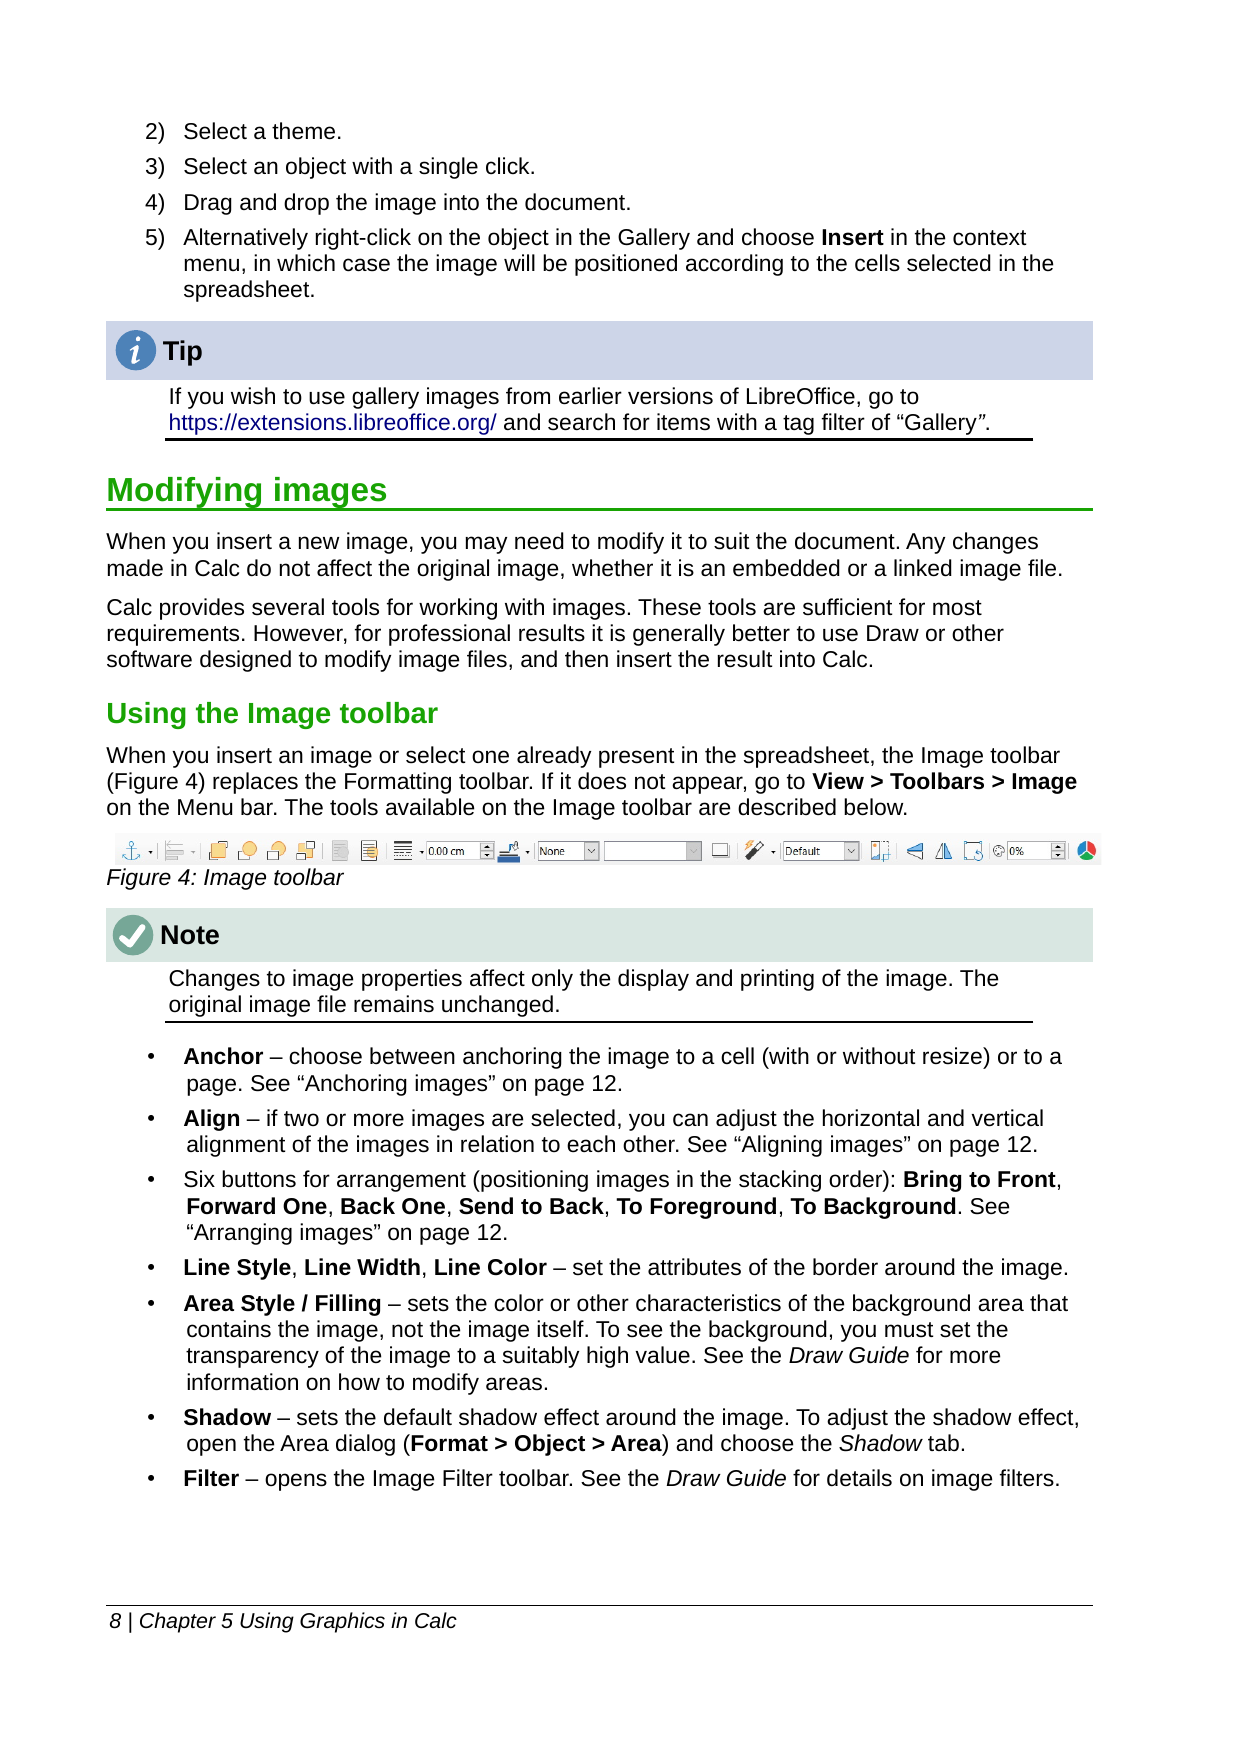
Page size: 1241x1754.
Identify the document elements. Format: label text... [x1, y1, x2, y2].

list Anchor – choose between anchoring the image to a cell (with or without resize) or to a page. See “Anchoring images” on page 12. [144, 1040, 1093, 1096]
text Figure 4: Image toolbar [106, 833, 1110, 891]
subtitle Modifying images [106, 470, 1093, 508]
list Area Style / Filling – sets the color or other characteristics of the background area that contains the image, not the image itself. To see the background, you must set the transparency of the image to a suitably high value. See the Draw Guide for more information on how to modify areas. [144, 1287, 1093, 1395]
subtitle Using the Image toolbar [106, 696, 1093, 730]
list When you insert an image or select one already present in the spreadsheet, the Image toolbar (Figure 4) replaces the Formatting toolbar. If it does not appear, go to View > Toolbars > Image on the Menu bar. The tools available on the Image toolbar are described below. [106, 742, 1093, 821]
list Line Style, Line Width, Line Color – set the attributes of the border around the image. [144, 1251, 1093, 1281]
list Select a theme. [165, 118, 1093, 144]
list Filter – opens the Image Filter toolbar. See the Draw Guide for details on image filters. [144, 1462, 1093, 1492]
list Drag and drop the image into the document. [165, 188, 1093, 215]
list Alternatively right-click on the object in the Gallery and choose Insert in the context menu, in which case the image will be positioned according to the cells selected in the spreadsheet. [165, 224, 1093, 303]
subtitle Note [106, 908, 1093, 962]
list Six buttons for arrangement (positioning images in the stacking order): Bring to Front, Forward One, Back One, Send to Back, To Foreground, To Background. See “Arranging images” on page 12. [144, 1163, 1093, 1245]
list Shadow – sets the default shadow effect around the image. To adjust the shadow effect, open the Area dialog (Format > Object > Area) and choose the Shadow tab. [144, 1401, 1093, 1456]
text Calc provides several tools for working with images. These tools are sufficient for most requirements. However, for professional results it is generally better to use Draw or other software designed to modify image files, and then insert the result into Calc. [106, 593, 1093, 673]
text When you insert a new image, you may need to modify it to suit the document. Any changes made in Calc do not affect the original image, whether it is an embedded or a linked image file. [106, 528, 1093, 581]
list Align – if two or more images are selected, you can adjust the horizontal and vertical alignment of the images in relation to each other. See “Aligning images” on page 12. [144, 1102, 1093, 1157]
list Select an object with a single click. [165, 153, 1093, 180]
subtitle Tip [106, 321, 1093, 380]
text Changes to image properties affect only the display and printing of the image. The original image file remains unchanged. [165, 962, 1033, 1021]
picture [115, 833, 1102, 865]
text If you wish to use gallery images from earlier versions of LibreOffice, go to https://extensions.libreoffice.org/ and search for items with a tag filter of “Gallery”. [165, 380, 1033, 438]
